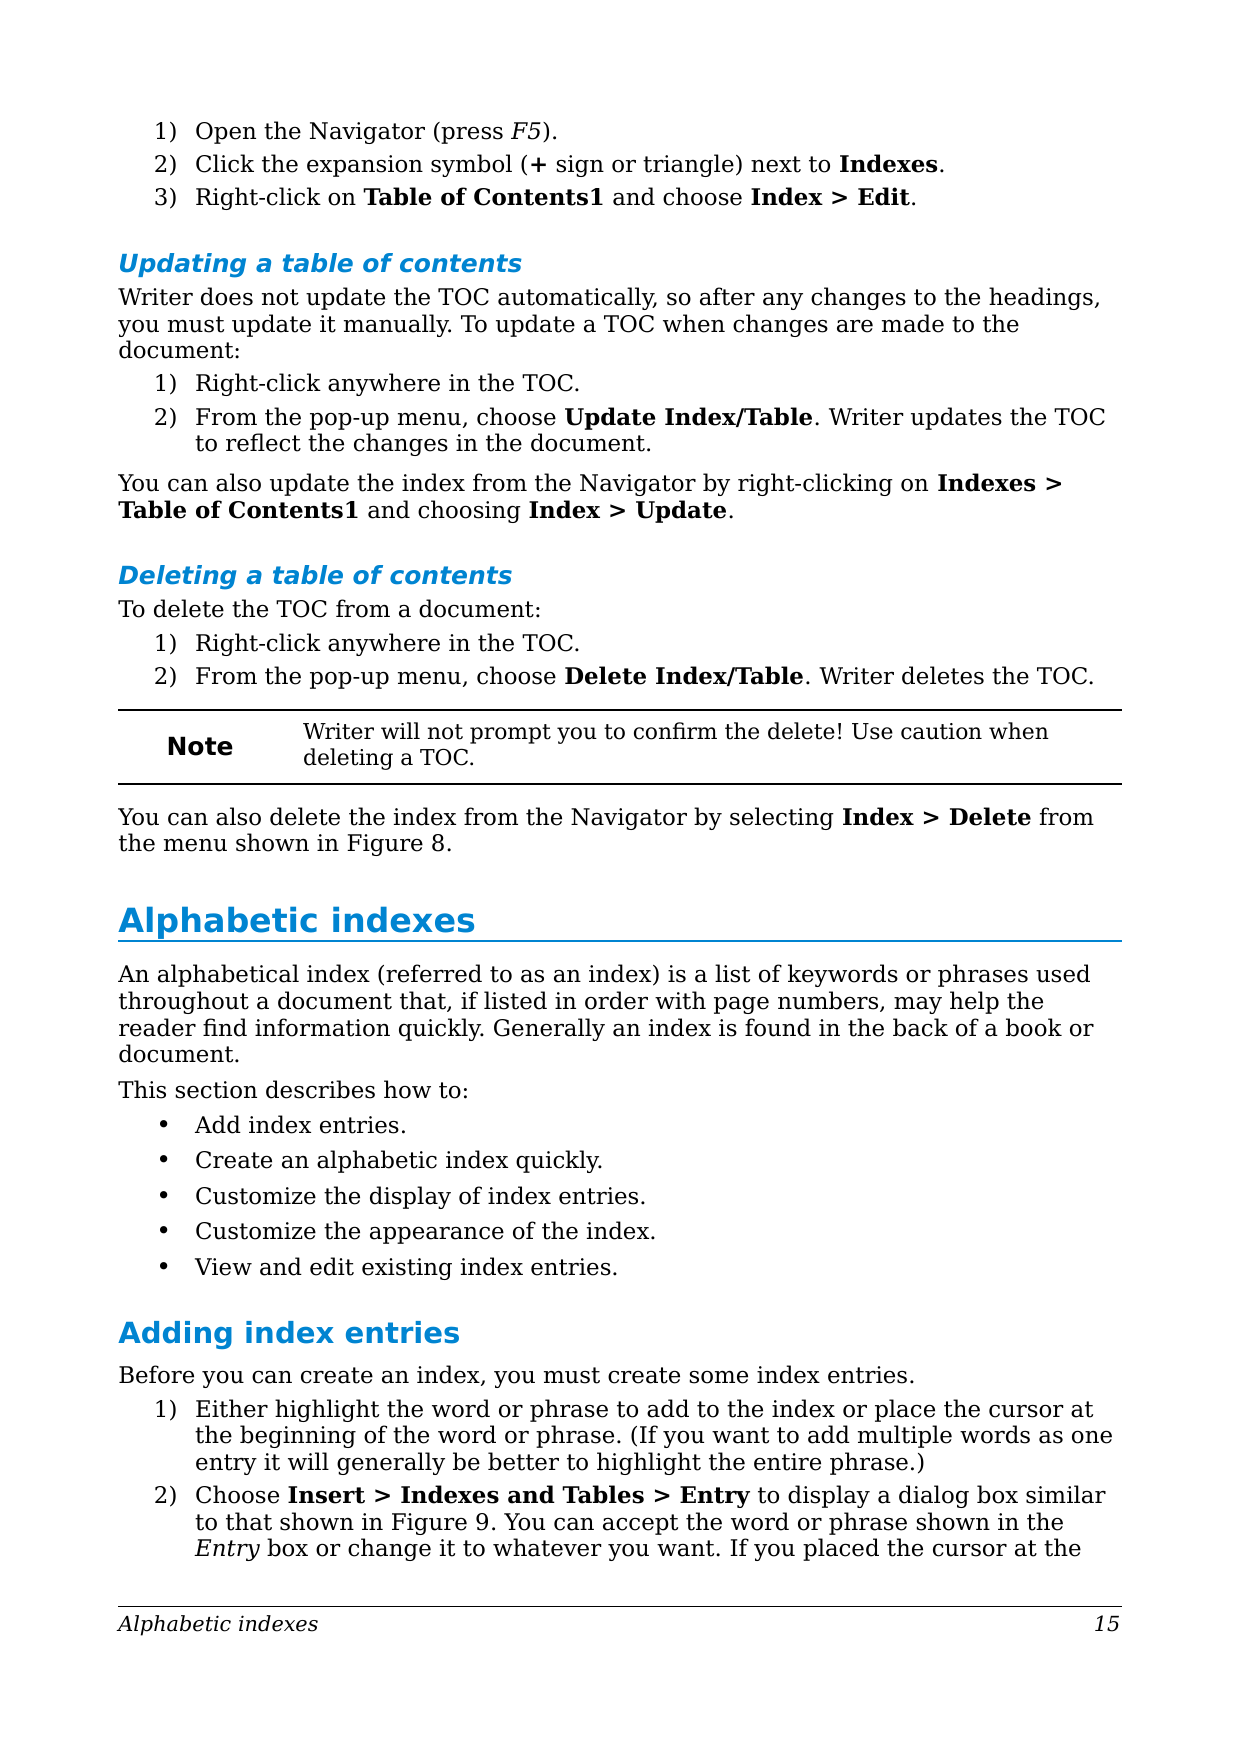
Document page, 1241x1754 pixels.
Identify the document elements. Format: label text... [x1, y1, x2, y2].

list To delete the TOC from a document: [118, 597, 1122, 623]
text You can also update the index from the Navigator by right-clicking on Indexes > Table of Contents1 and choosing Index > Update. [118, 470, 1122, 524]
table_header Writer will not prompt you to confirm the delete! Use caution when deleting a TOC. [281, 711, 1122, 783]
subtitle Alphabetic indexes [118, 902, 1122, 940]
subtitle Updating a table of contents [118, 249, 1122, 278]
text You can also delete the index from the Navigator by selecting Index > Delete from the menu shown in Figure 8. [118, 803, 1122, 857]
list Click the expansion symbol (+ sign or triangle) next to Indexes. [177, 151, 1122, 178]
list Writer does not update the TOC automatically, so after any changes to the headings, you must update it manually. To update a TOC when changes are made to the document: [118, 284, 1122, 364]
list Right-click anywhere in the TOC. [177, 630, 1122, 656]
list View and edit existing index entries. [156, 1252, 1122, 1281]
subtitle Adding index entries [118, 1316, 1122, 1350]
list From the pop-up menu, choose Update Index/Table. Writer updates the TOC to reflect the changes in the document. [177, 403, 1122, 457]
list Right-click anywhere in the TOC. [177, 371, 1122, 397]
list Right-click on Table of Contents1 and choose Index > Edit. [177, 184, 1122, 211]
list This section describes how to: [118, 1077, 1122, 1103]
list Either highlight the word or phrase to add to the index or place the cursor at the beginning of the word or phrase. (If you want to add multiple words as one entry it will generally be better to highlight the entire phrase.) [177, 1396, 1122, 1476]
list Before you can create an index, you must create some index entries. [118, 1363, 1122, 1389]
list Create an alphabetic index quickly. [156, 1145, 1122, 1174]
list Customize the appearance of the index. [156, 1216, 1122, 1245]
subtitle Deleting a table of contents [118, 561, 1122, 590]
list Add index entries. [156, 1110, 1122, 1139]
list Choose Insert > Indexes and Tables > Entry to display a dialog box similar to that shown in Figure 9. You can accept the word or phrase shown in the Entry box or change it to whatever you want. If you placed the cursor at the [177, 1482, 1122, 1562]
list Customize the display of index entries. [156, 1181, 1122, 1210]
list From the pop-up menu, choose Delete Index/Table. Writer deletes the TOC. [177, 663, 1122, 689]
list Open the Navigator (press F5). [177, 118, 1122, 145]
text An alphabetical index (referred to as an index) is a list of keywords or phrases used throughout a document that, if listed in order with page numbers, may help the reader find information quickly. Generally an index is found in the back of a book or document. [118, 961, 1122, 1068]
table_header Note [118, 711, 281, 783]
